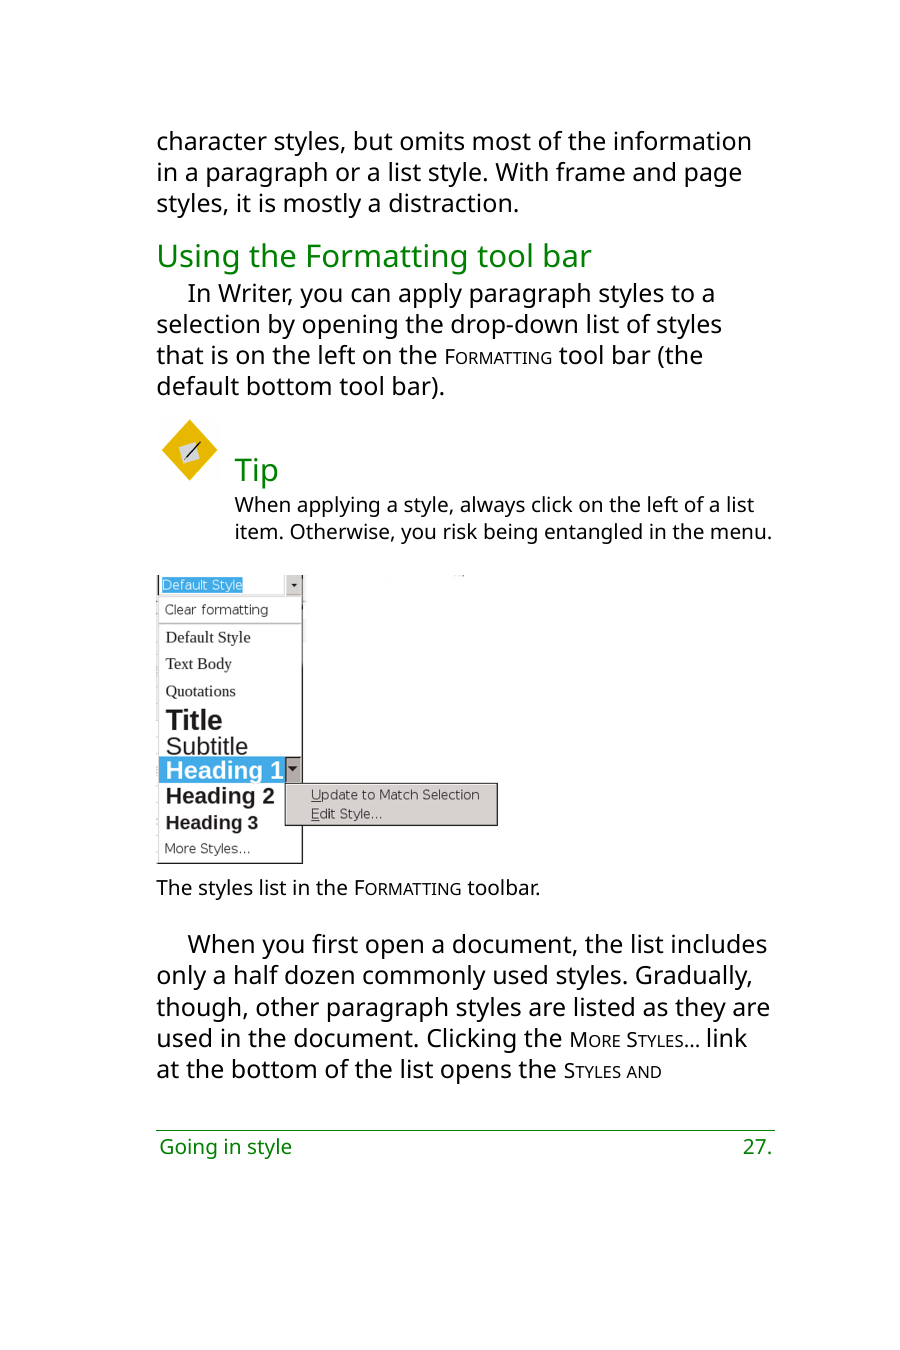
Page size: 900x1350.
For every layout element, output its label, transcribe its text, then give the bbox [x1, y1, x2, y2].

picture [157, 418, 220, 482]
text character styles, but omits most of the information in a paragraph or a list style. With frame and page styles, it is mostly a distraction. [156, 125, 775, 219]
list Tip [156, 418, 775, 490]
table_cell The styles list in the Formatting toolbar. [156, 866, 775, 913]
text In Writer, you can apply paragraph styles to a selection by opening the drop-down list of styles that is on the left on the Formatting tool bar (the default bottom tool bar). [156, 277, 775, 402]
picture [156, 575, 502, 864]
text When applying a style, always click on the left of a list item. Otherwise, you risk being entangled in the menu. [234, 490, 775, 544]
subtitle Using the Formatting tool bar [156, 234, 775, 277]
text When you first open a document, the list includes only a half dozen commonly used styles. Gradually, though, other paragraph styles are listed as they are used in the document. Clicking the More Styles... link at the bottom of the list opens the Styles and [156, 928, 775, 1085]
table_header [156, 576, 775, 866]
